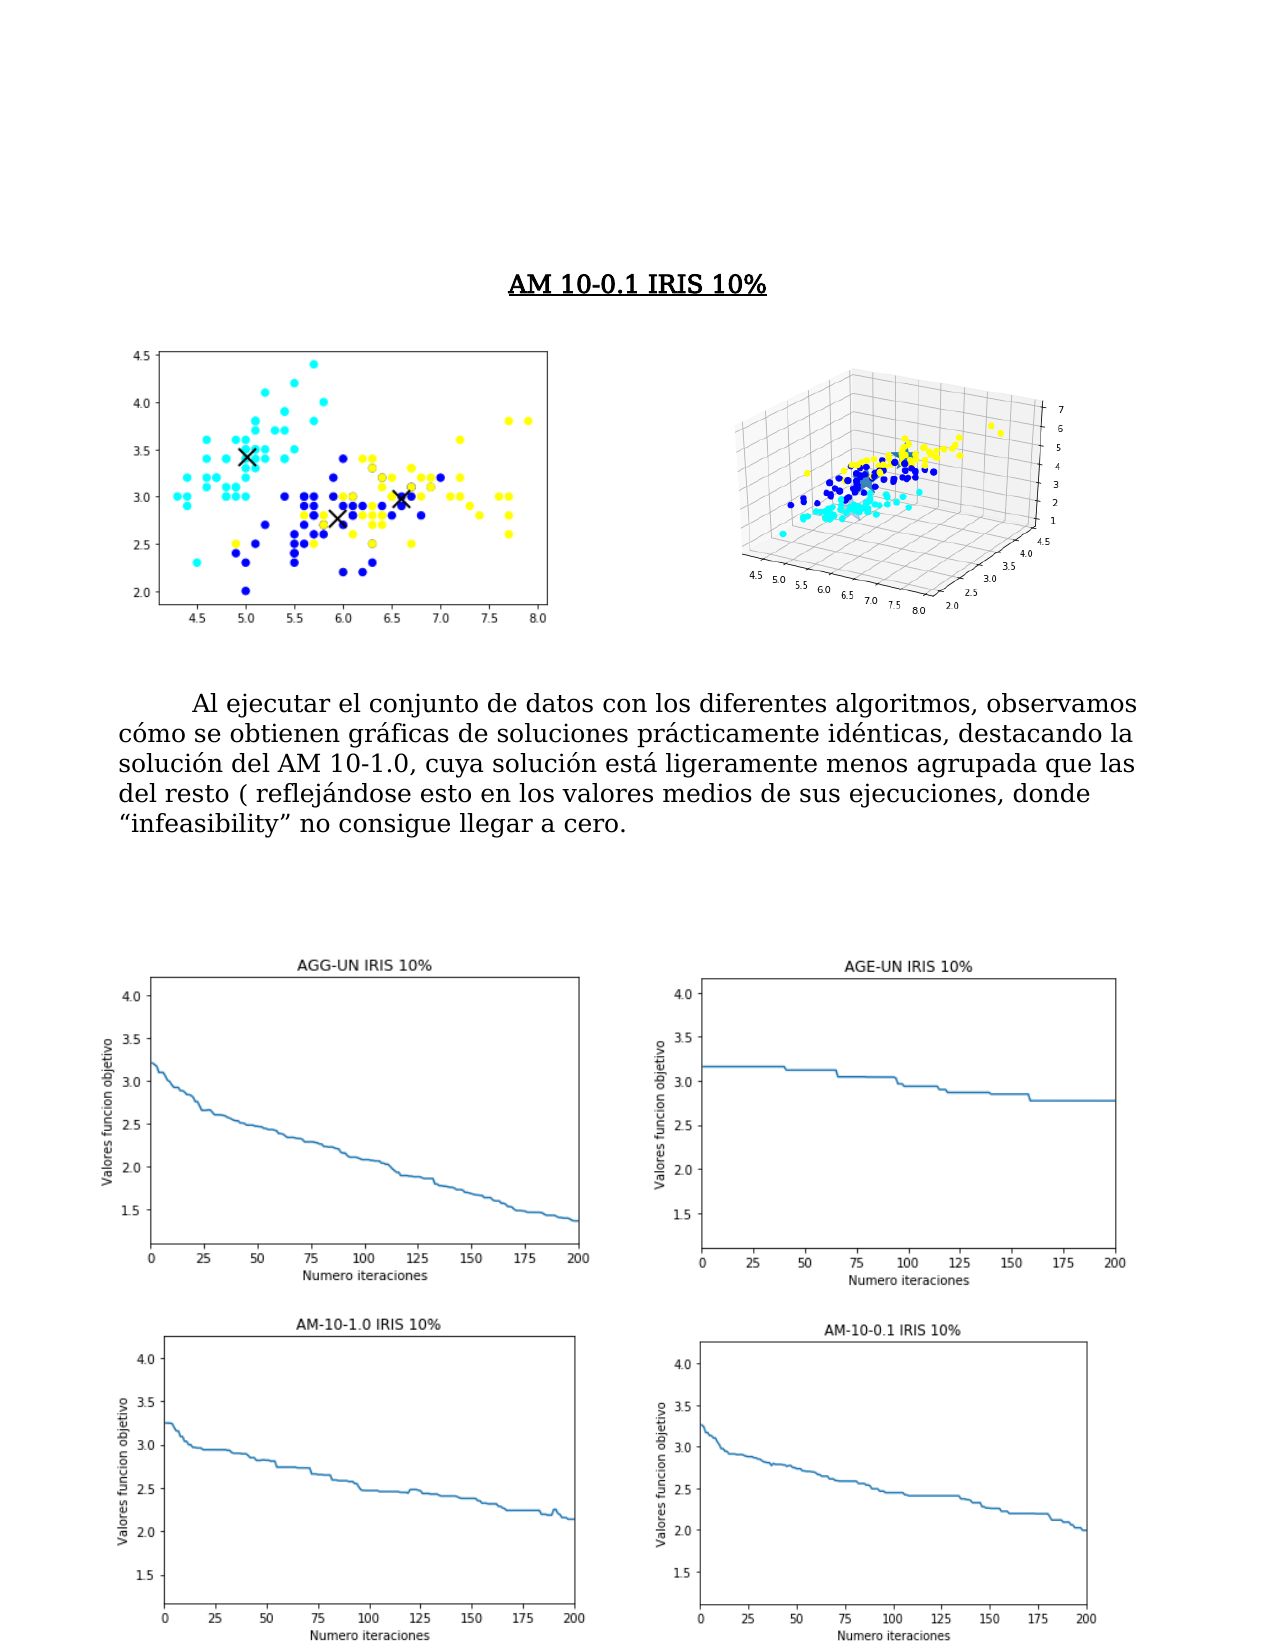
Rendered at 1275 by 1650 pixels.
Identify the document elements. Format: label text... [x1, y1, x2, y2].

text Al ejecutar el conjunto de datos con los diferentes algoritmos, observamos cómo se obtienen gráficas de soluciones prácticamente idénticas, destacando la solución del AM 10-1.0, cuya solución está ligeramente menos agrupada que las del resto ( reflejándose esto en los valores medios de sus ejecuciones, donde “infeasibility” no consigue llegar a cero. [118, 688, 1157, 838]
picture [684, 345, 1087, 618]
picture [94, 950, 599, 1290]
picture [647, 951, 1134, 1295]
picture [649, 1315, 1105, 1650]
picture [125, 344, 555, 632]
text AM 10-0.1 IRIS 10% [118, 268, 1157, 298]
picture [110, 1310, 594, 1650]
